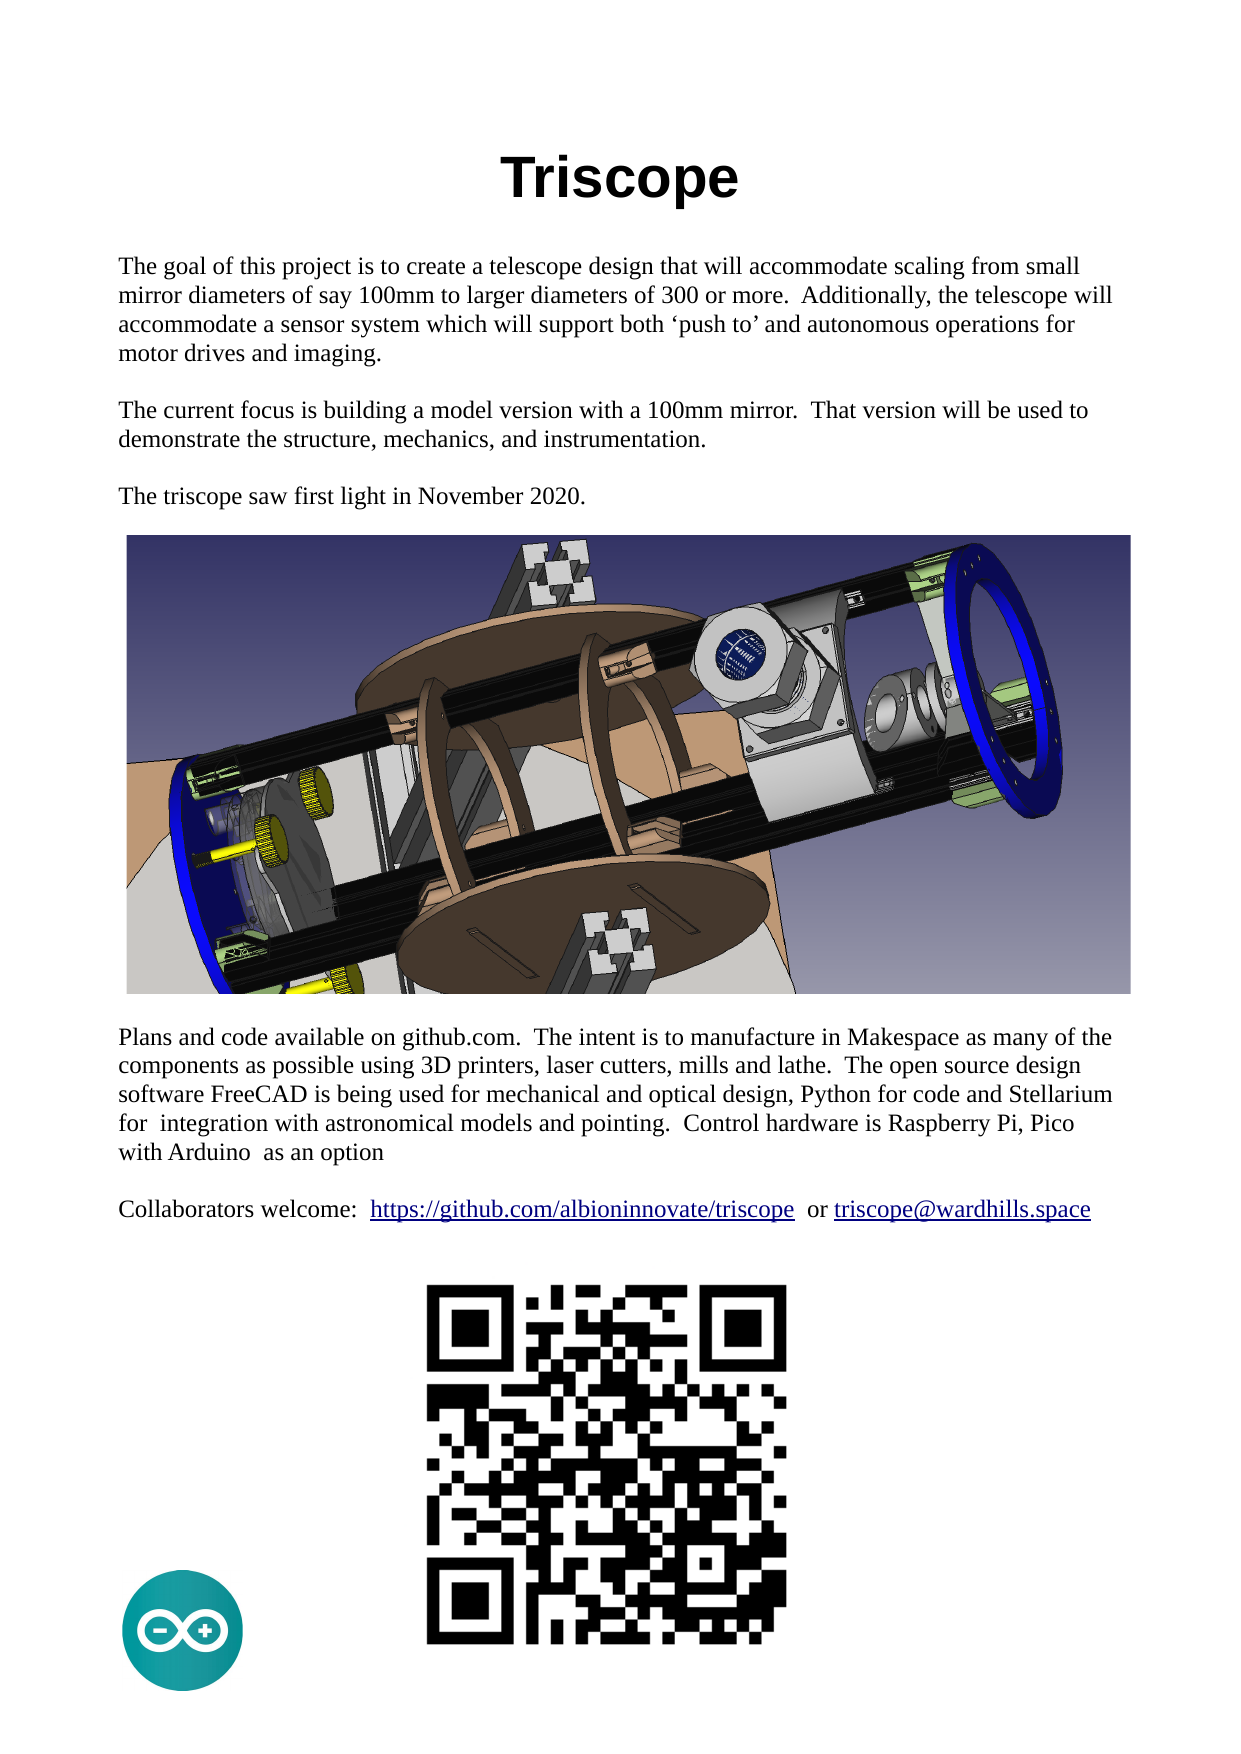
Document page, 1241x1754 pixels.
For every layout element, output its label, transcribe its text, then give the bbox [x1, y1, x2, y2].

text The triscope saw first light in November 2020. [118, 481, 1122, 510]
picture [122, 1570, 243, 1691]
text Collaborators welcome: https://github.com/albioninnovate/triscope or triscope@wardhills.space [118, 1194, 1122, 1223]
picture [126, 535, 1131, 994]
text The current focus is building a model version with a 100mm mirror. That version will be used to demonstrate the structure, mechanics, and instrumentation. [118, 395, 1122, 453]
text Plans and code available on github.com. The intent is to manufacture in Makespace as many of the components as possible using 3D printers, laser cutters, mills and lathe. The open source design software FreeCAD is being used for mechanical and optical design, Python for code and Stellarium for integration with astronomical models and pointing. Control hardware is Raspberry Pi, Pico with Arduino as an option [118, 1022, 1122, 1166]
title Triscope [118, 143, 1122, 210]
text The goal of this project is to create a telescope design that will accommodate scaling from small mirror diameters of say 100mm to larger diameters of 300 or more. Additionally, the telescope will accommodate a sensor system which will support both ‘push to’ and autonomous operations for motor drives and imaging. [118, 251, 1122, 366]
picture [401, 1259, 814, 1672]
